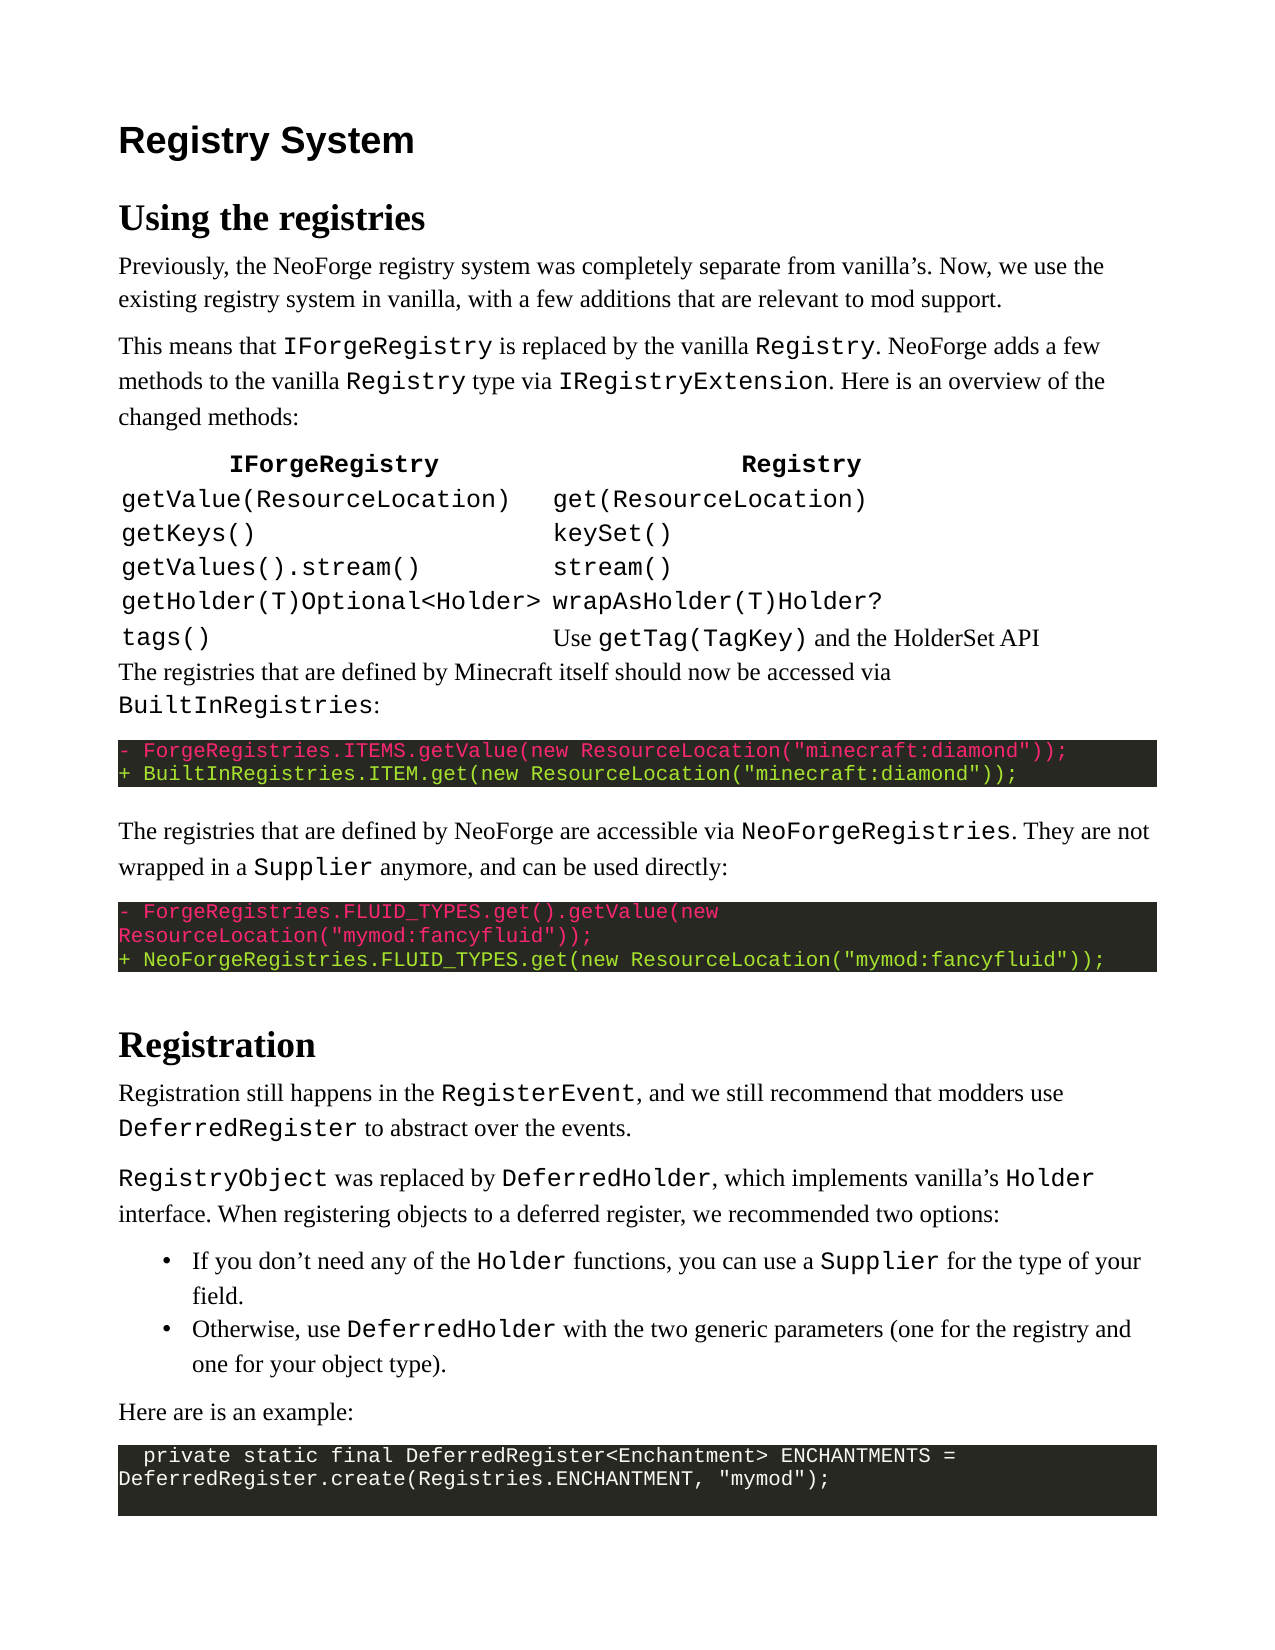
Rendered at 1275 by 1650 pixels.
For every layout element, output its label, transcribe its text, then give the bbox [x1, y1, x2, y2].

text + BuiltInRegistries.ITEM.get(new ResourceLocation("minecraft:diamond")); [118, 763, 1157, 787]
table_cell tags() [118, 620, 550, 657]
text Previously, the NeoForge registry system was completely separate from vanilla’s. Now, we use the existing registry system in vanilla, with a few additions that are relevant to mod support. [118, 251, 1157, 312]
table_cell getValue(ResourceLocation) [118, 483, 550, 517]
subtitle Registry System [118, 118, 1157, 162]
table_cell Use getTag(TagKey) and the HolderSet API [550, 620, 1053, 657]
table_cell getKeys() [118, 518, 550, 552]
text The registries that are defined by NeoForge are accessible via NeoForgeRegistries. They are not wrapped in a Supplier anymore, and can be used directly: [118, 816, 1157, 882]
subtitle Registration [118, 1023, 1157, 1066]
table_cell getValues().stream() [118, 552, 550, 586]
table_cell getHolder(T)Optional<Holder> [118, 586, 550, 620]
text This means that IForgeRegistry is replaced by the vanilla Registry. NeoForge adds a few methods to the vanilla Registry type via IRegistryExtension. Here is an overview of the changed methods: [118, 331, 1157, 430]
list Otherwise, use DeferredHolder with the two generic parameters (one for the registry and one for your object type). [162, 1314, 1157, 1378]
table_cell stream() [550, 552, 1053, 586]
table_cell wrapAsHolder(T)Holder? [550, 586, 1053, 620]
text private static final DeferredRegister<Enchantment> ENCHANTMENTS = DeferredRegister.create(Registries.ENCHANTMENT, "mymod"); [118, 1445, 1157, 1492]
list If you don’t need any of the Holder functions, you can use a Supplier for the type of your field. [162, 1246, 1157, 1310]
table_cell keySet() [550, 518, 1053, 552]
text - ForgeRegistries.ITEMS.getValue(new ResourceLocation("minecraft:diamond")); [118, 740, 1157, 763]
text - ForgeRegistries.FLUID_TYPES.get().getValue(new ResourceLocation("mymod:fancyfluid")); [118, 902, 1157, 949]
table_header Registry [550, 449, 1053, 483]
table_header IForgeRegistry [118, 449, 550, 483]
table_cell get(ResourceLocation) [550, 483, 1053, 517]
text Here are is an example: [118, 1397, 1157, 1426]
text RegistryObject was replaced by DeferredHolder, which implements vanilla’s Holder interface. When registering objects to a deferred register, we recommended two options: [118, 1163, 1157, 1227]
text + NeoForgeRegistries.FLUID_TYPES.get(new ResourceLocation("mymod:fancyfluid")); [118, 949, 1157, 972]
subtitle Using the registries [118, 195, 1157, 238]
text Registration still happens in the RegisterEvent, and we still recommend that modders use DeferredRegister to abstract over the events. [118, 1078, 1157, 1144]
text The registries that are defined by Minecraft itself should now be accessed via BuiltInRegistries: [118, 657, 1157, 721]
